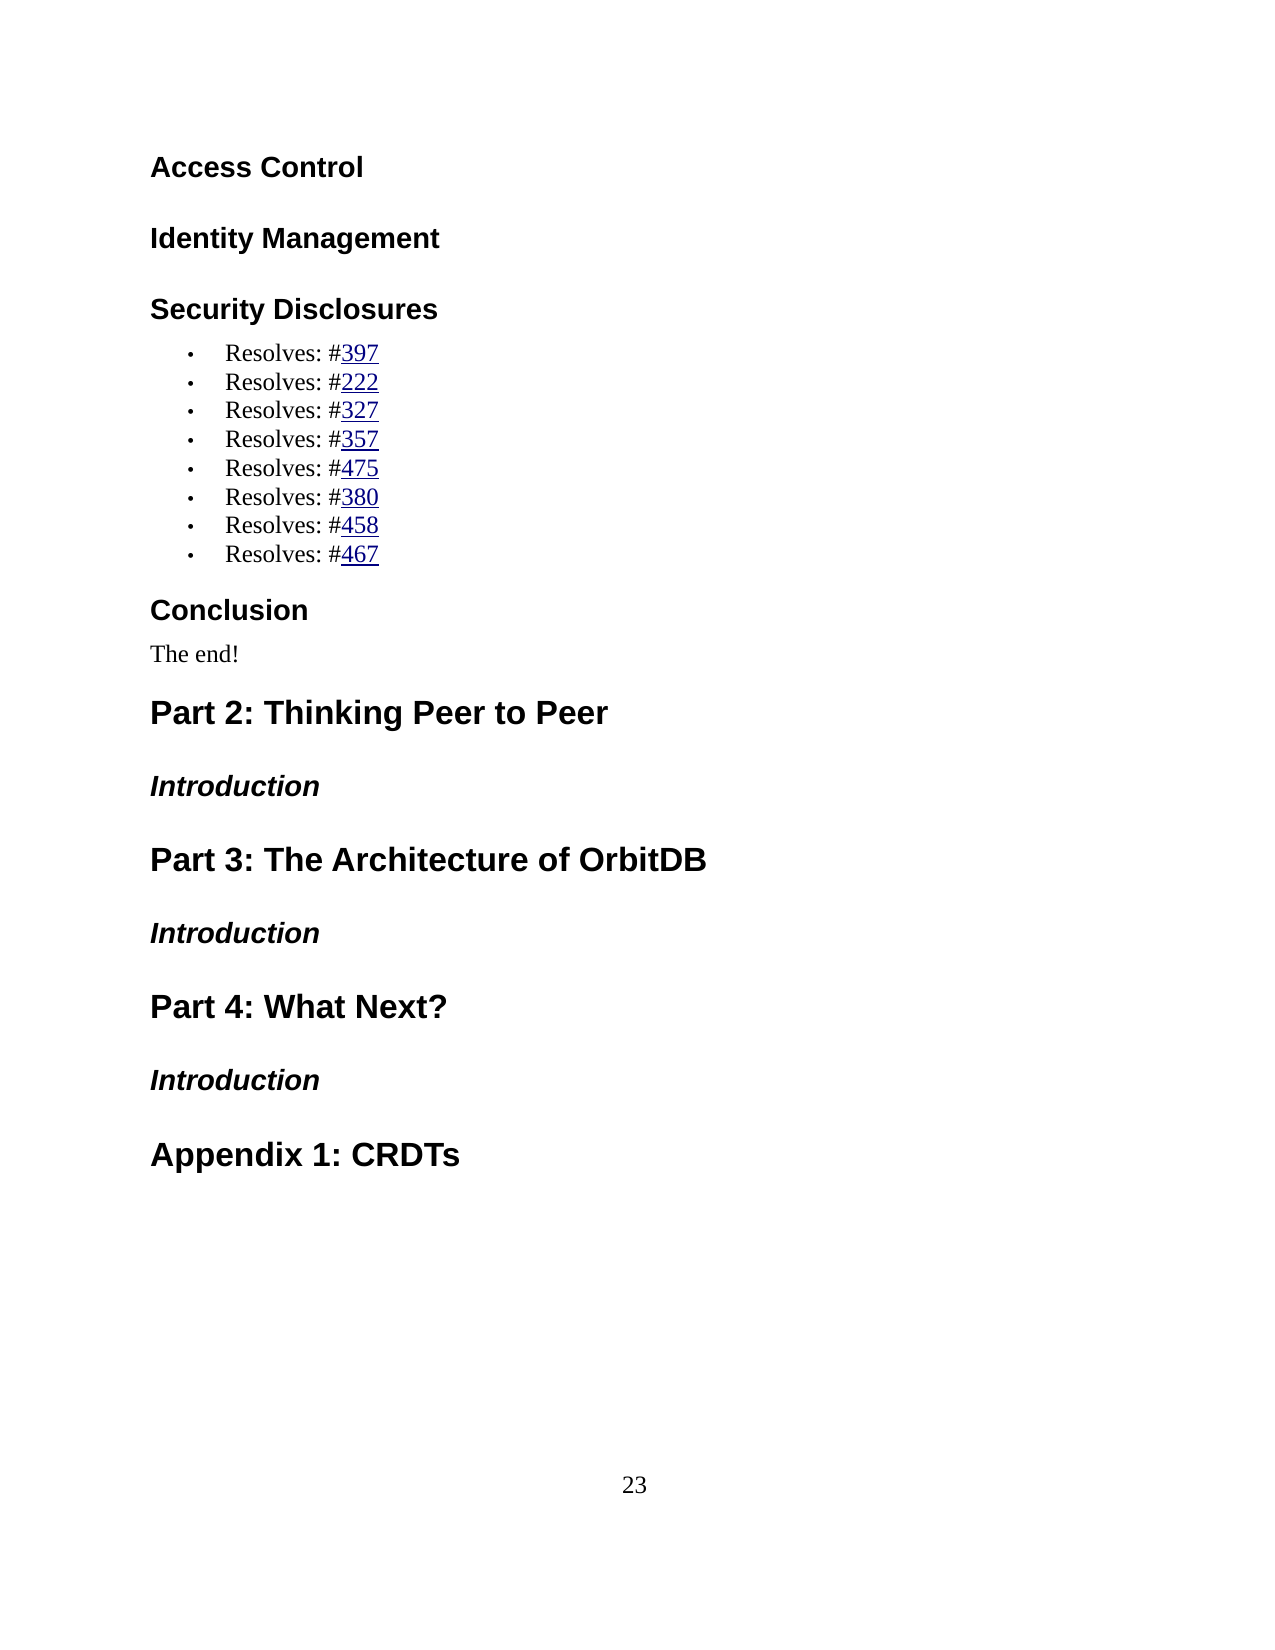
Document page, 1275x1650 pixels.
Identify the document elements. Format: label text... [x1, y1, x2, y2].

subtitle Introduction [150, 916, 1125, 950]
list Resolves: #222 [187, 367, 1125, 396]
list Resolves: #475 [187, 453, 1125, 482]
list Resolves: #458 [187, 511, 1125, 539]
subtitle Security Disclosures [150, 292, 1125, 326]
list Resolves: #380 [187, 482, 1125, 511]
text The end! [150, 639, 1125, 668]
list Resolves: #357 [187, 424, 1125, 453]
subtitle Access Control [150, 150, 1125, 183]
subtitle Part 2: Thinking Peer to Peer [150, 693, 1125, 732]
list Resolves: #397 [187, 338, 1125, 367]
subtitle Conclusion [150, 593, 1125, 627]
subtitle Introduction [150, 1063, 1125, 1097]
subtitle Part 4: What Next? [150, 987, 1125, 1026]
subtitle Identity Management [150, 221, 1125, 254]
subtitle Part 3: The Architecture of OrbitDB [150, 840, 1125, 879]
subtitle Appendix 1: CRDTs [150, 1134, 1125, 1173]
list Resolves: #467 [187, 539, 1125, 568]
subtitle Introduction [150, 769, 1125, 803]
list Resolves: #327 [187, 396, 1125, 424]
